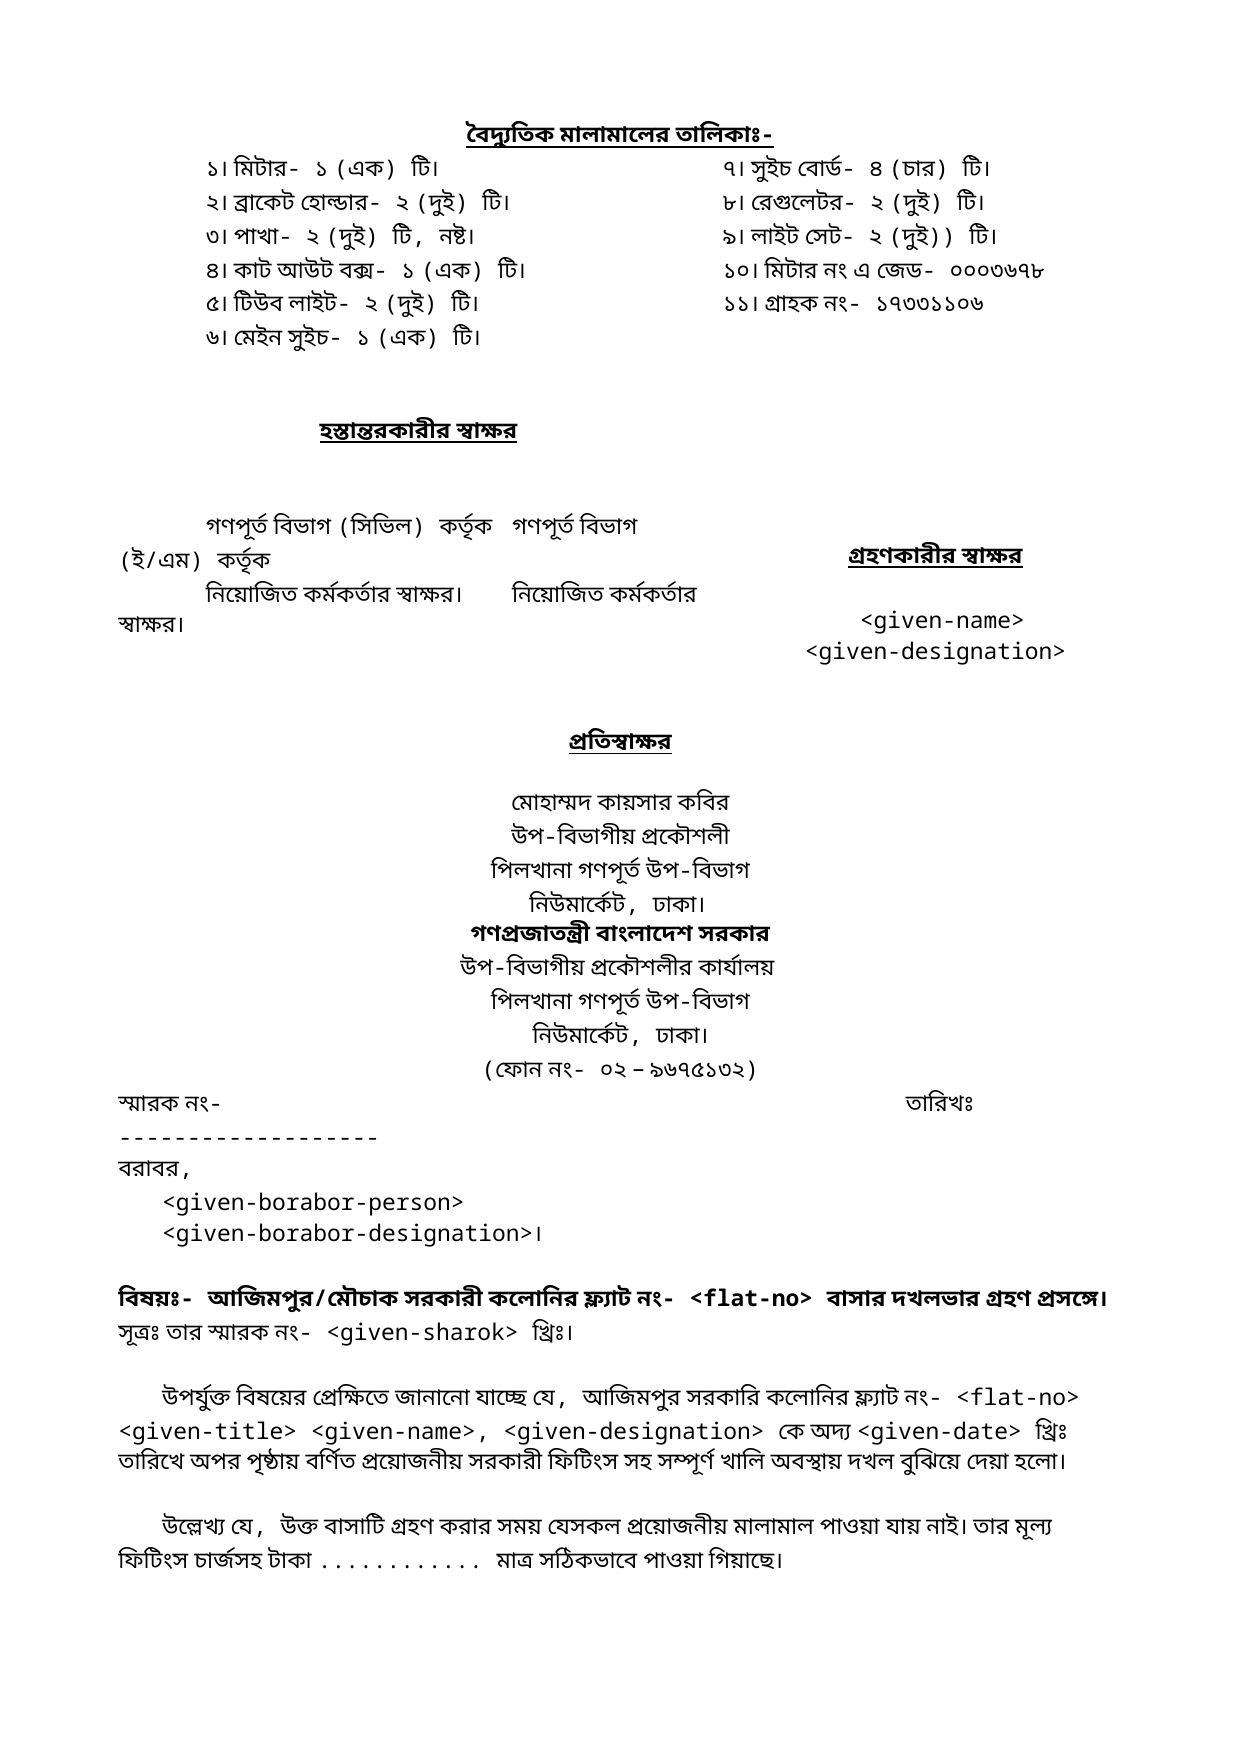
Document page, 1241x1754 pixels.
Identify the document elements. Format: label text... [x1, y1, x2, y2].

text বৈদ্যুতিক মালামালের তালিকাঃ- [118, 118, 1122, 152]
text পিলখানা গণপূর্ত উপ-বিভাগ [118, 985, 1122, 1019]
text <given-borabor-designation>। [118, 1217, 1122, 1251]
text স্মারক নং- তারিখঃ ------------------- [118, 1087, 1122, 1152]
text ৬। মেইন সুইচ- ১ (এক) টি। [118, 321, 605, 355]
text ৭। সুইচ বোর্ড- ৪ (চার) টি। [635, 152, 1122, 186]
text উপ-বিভাগীয় প্রকৌশলী [118, 820, 1122, 854]
text উপর্যুক্ত বিষয়ের প্রেক্ষিতে জানানো যাচ্ছে যে, আজিমপুর সরকারি কলোনির ফ্ল্যাট নং- <flat-no> <given-title> <given-name>, <given-designation> কে অদ্য <given-date> খ্রিঃ তারিখে অপর পৃষ্ঠায় বর্ণিত প্রয়োজনীয় সরকারী ফিটিংস সহ সম্পূর্ণ খালি অবস্থায় দখল বুঝিয়ে দেয়া হলো। [118, 1381, 1122, 1478]
text ৪। কাট আউট বক্স- ১ (এক) টি। [118, 253, 605, 287]
text পিলখানা গণপূর্ত উপ-বিভাগ [118, 854, 1122, 887]
text <given-name> [748, 604, 1122, 635]
text গণপ্রজাতন্ত্রী বাংলাদেশ সরকার [118, 921, 1122, 951]
text (ফোন নং- ০২ – ৯৬৭৫১৩২) [118, 1053, 1122, 1087]
text <given-borabor-person> [118, 1186, 1122, 1217]
text ৯। লাইট সেট- ২ (দুই)) টি। [635, 220, 1122, 253]
text ১০। মিটার নং এ জেড- ০০০৩৬৭৮ [635, 253, 1122, 287]
text নিউমার্কেট, ঢাকা। [118, 887, 1122, 921]
text উল্লেখ্য যে, উক্ত বাসাটি গ্রহণ করার সময় যেসকল প্রয়োজনীয় মালামাল পাওয়া যায় নাই। তার মূল্য ফিটিংস চার্জসহ টাকা ............ মাত্র সঠিকভাবে পাওয়া গিয়াছে। [118, 1510, 1122, 1577]
text মোহাম্মদ কায়সার কবির [118, 790, 1122, 820]
text বিষয়ঃ- আজিমপুর/মৌচাক সরকারী কলোনির ফ্ল্যাট নং- <flat-no> বাসার দখলভার গ্রহণ প্রসঙ্গে। [118, 1282, 1122, 1316]
text <given-designation> [748, 635, 1122, 666]
text হস্তান্তরকারীর স্বাক্ষর [118, 418, 718, 447]
text ১১। গ্রাহক নং- ১৭৩৩১১০৬ [635, 287, 1122, 321]
text ৮। রেগুলেটর- ২ (দুই) টি। [635, 186, 1122, 220]
text গণপূর্ত বিভাগ (সিভিল) কর্তৃক গণপূর্ত বিভাগ (ই/এম) কর্তৃক [118, 510, 718, 578]
text গ্রহণকারীর স্বাক্ষর [748, 543, 1122, 572]
text ৫। টিউব লাইট- ২ (দুই) টি। [118, 287, 605, 321]
text সূত্রঃ তার স্মারক নং- <given-sharok> খ্রিঃ। [118, 1316, 1122, 1350]
text ১। মিটার- ১ (এক) টি। [118, 152, 605, 186]
text প্রতিস্বাক্ষর [118, 729, 1122, 759]
text ৩। পাখা- ২ (দুই) টি, নষ্ট। [118, 220, 605, 253]
text নিয়োজিত কর্মকর্তার স্বাক্ষর। নিয়োজিত কর্মকর্তার স্বাক্ষর। [118, 578, 718, 641]
text উপ-বিভাগীয় প্রকৌশলীর কার্যালয় [118, 951, 1122, 985]
text নিউমার্কেট, ঢাকা। [118, 1019, 1122, 1053]
text বরাবর, [118, 1152, 1122, 1186]
text ২। ব্রাকেট হোল্ডার- ২ (দুই) টি। [118, 186, 605, 220]
